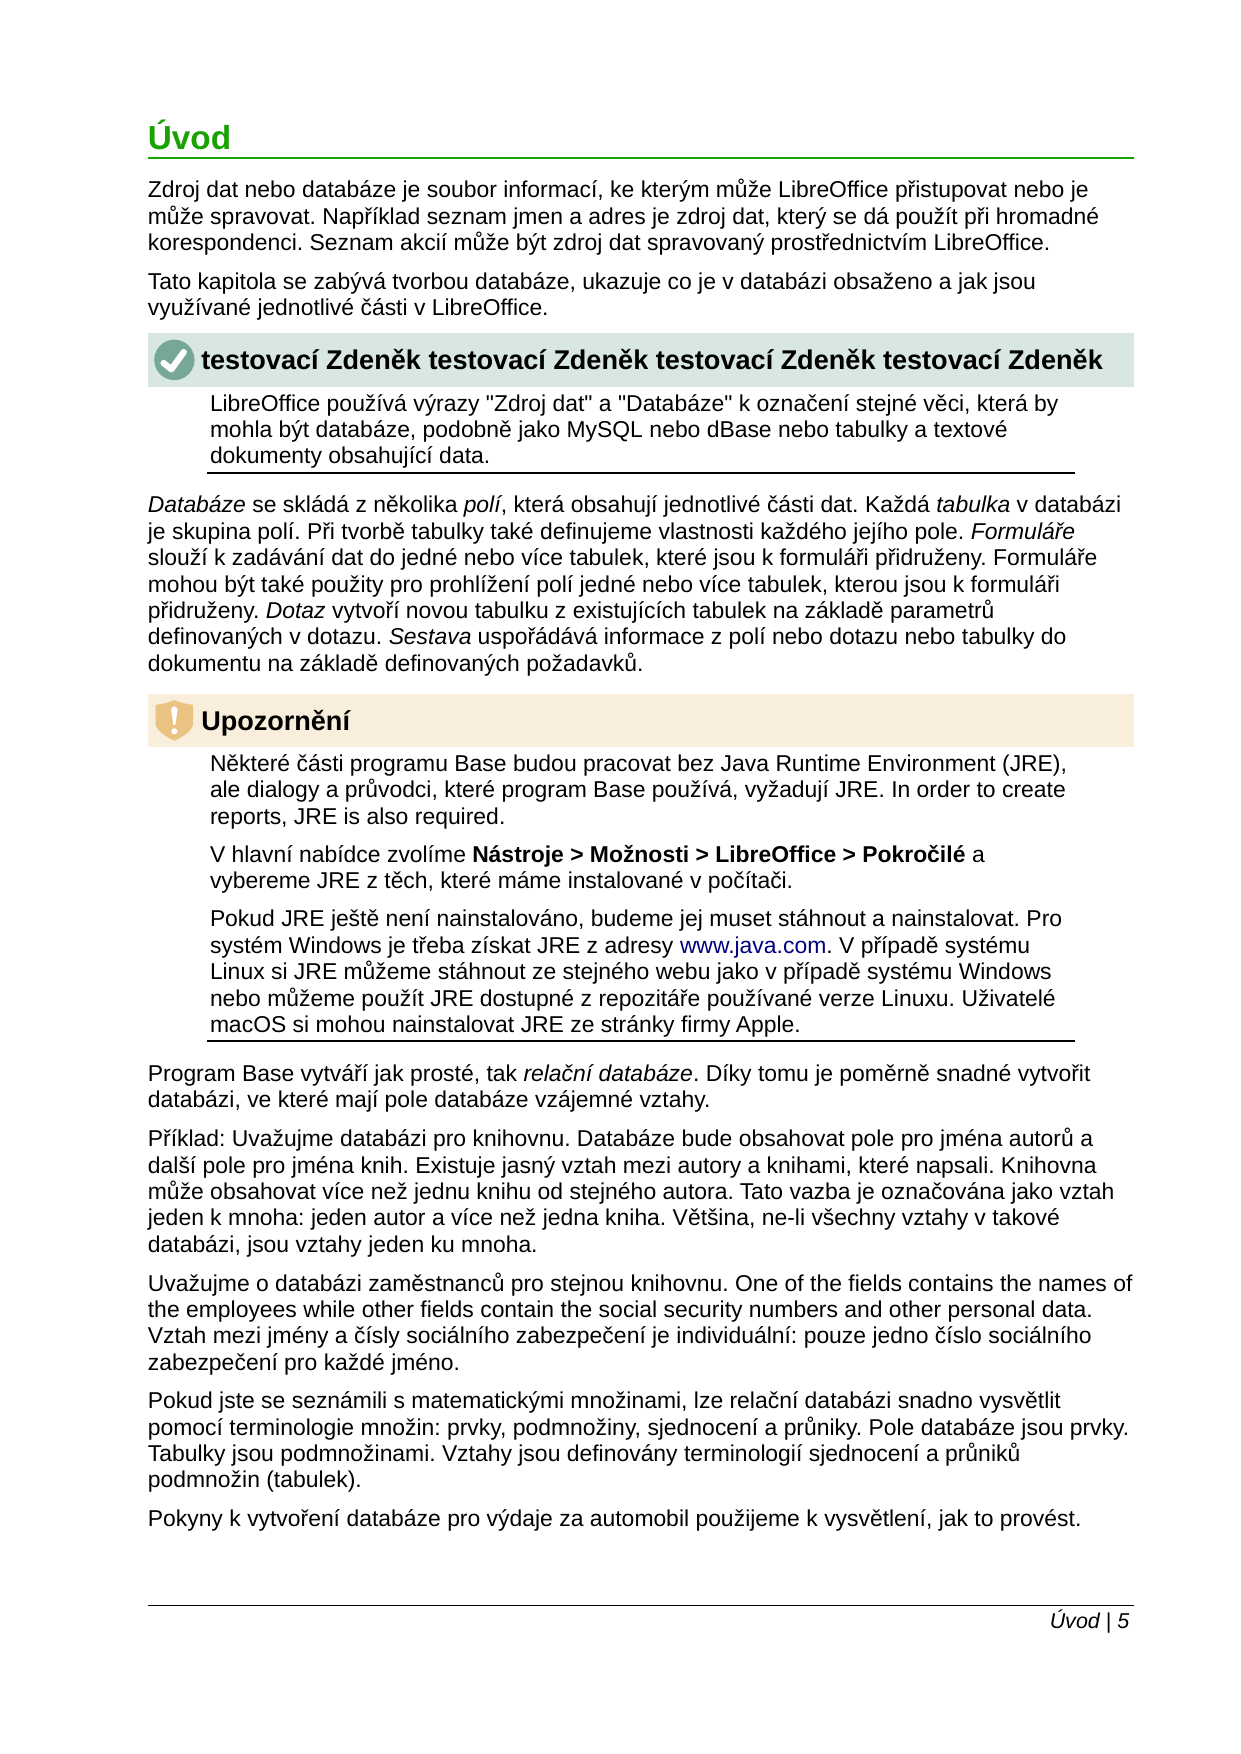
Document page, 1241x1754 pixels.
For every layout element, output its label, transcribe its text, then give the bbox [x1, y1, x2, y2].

text Program Base vytváří jak prosté, tak relační databáze. Díky tomu je poměrně snadné vytvořit databázi, ve které mají pole databáze vzájemné vztahy. [148, 1060, 1134, 1113]
subtitle Úvod [148, 118, 1134, 157]
text V hlavní nabídce zvolíme Nástroje > Možnosti > LibreOffice > Pokročilé a vybereme JRE z těch, které máme instalované v počítači. [207, 838, 1075, 894]
text Pokyny k vytvoření databáze pro výdaje za automobil použijeme k vysvětlení, jak to provést. [148, 1505, 1134, 1532]
text Zdroj dat nebo databáze je soubor informací, ke kterým může LibreOffice přistupovat nebo je může spravovat. Například seznam jmen a adres je zdroj dat, který se dá použít při hromadné korespondenci. Seznam akcií může být zdroj dat spravovaný prostřednictvím LibreOffice. [148, 176, 1134, 255]
text Pokud JRE ještě není nainstalováno, budeme jej muset stáhnout a nainstalovat. Pro systém Windows je třeba získat JRE z adresy www.java.com. V případě systému Linux si JRE můžeme stáhnout ze stejného webu jako v případě systému Windows nebo můžeme použít JRE dostupné z repozitáře používané verze Linuxu. Uživatelé macOS si mohou nainstalovat JRE ze stránky firmy Apple. [207, 902, 1075, 1040]
text Uvažujme o databázi zaměstnanců pro stejnou knihovnu. One of the fields contains the names of the employees while other fields contain the social security numbers and other personal data. Vztah mezi jmény a čísly sociálního zabezpečení je individuální: pouze jedno číslo sociálního zabezpečení pro každé jméno. [148, 1269, 1134, 1375]
text Tato kapitola se zabývá tvorbou databáze, ukazuje co je v databázi obsaženo a jak jsou využívané jednotlivé části v LibreOffice. [148, 268, 1134, 321]
subtitle Upozornění [148, 694, 1134, 747]
subtitle testovací Zdeněk testovací Zdeněk testovací Zdeněk testovací Zdeněk [148, 333, 1134, 387]
text Pokud jste se seznámili s matematickými množinami, lze relační databázi snadno vysvětlit pomocí terminologie množin: prvky, podmnožiny, sjednocení a průniky. Pole databáze jsou prvky. Tabulky jsou podmnožinami. Vztahy jsou definovány terminologií sjednocení a průniků podmnožin (tabulek). [148, 1387, 1134, 1493]
text Příklad: Uvažujme databázi pro knihovnu. Databáze bude obsahovat pole pro jména autorů a další pole pro jména knih. Existuje jasný vztah mezi autory a knihami, které napsali. Knihovna může obsahovat více než jednu knihu od stejného autora. Tato vazba je označována jako vztah jeden k mnoha: jeden autor a více než jedna kniha. Většina, ne-li všechny vztahy v takové databázi, jsou vztahy jeden ku mnoha. [148, 1125, 1134, 1257]
text Databáze se skládá z několika polí, která obsahují jednotlivé části dat. Každá tabulka v databázi je skupina polí. Při tvorbě tabulky také definujeme vlastnosti každého jejího pole. Formuláře slouží k zadávání dat do jedné nebo více tabulek, které jsou k formuláři přidruženy. Formuláře mohou být také použity pro prohlížení polí jedné nebo více tabulek, kterou jsou k formuláři přidruženy. Dotaz vytvoří novou tabulku z existujících tabulek na základě parametrů definovaných v dotazu. Sestava uspořádává informace z polí nebo dotazu nebo tabulky do dokumentu na základě definovaných požadavků. [148, 491, 1134, 676]
text Některé části programu Base budou pracovat bez Java Runtime Environment (JRE), ale dialogy a průvodci, které program Base používá, vyžadují JRE. In order to create reports, JRE is also required. [207, 747, 1075, 829]
text LibreOffice používá výrazy "Zdroj dat" a "Databáze" k označení stejné věci, která by mohla být databáze, podobně jako MySQL nebo dBase nebo tabulky a textové dokumenty obsahující data. [207, 387, 1075, 472]
